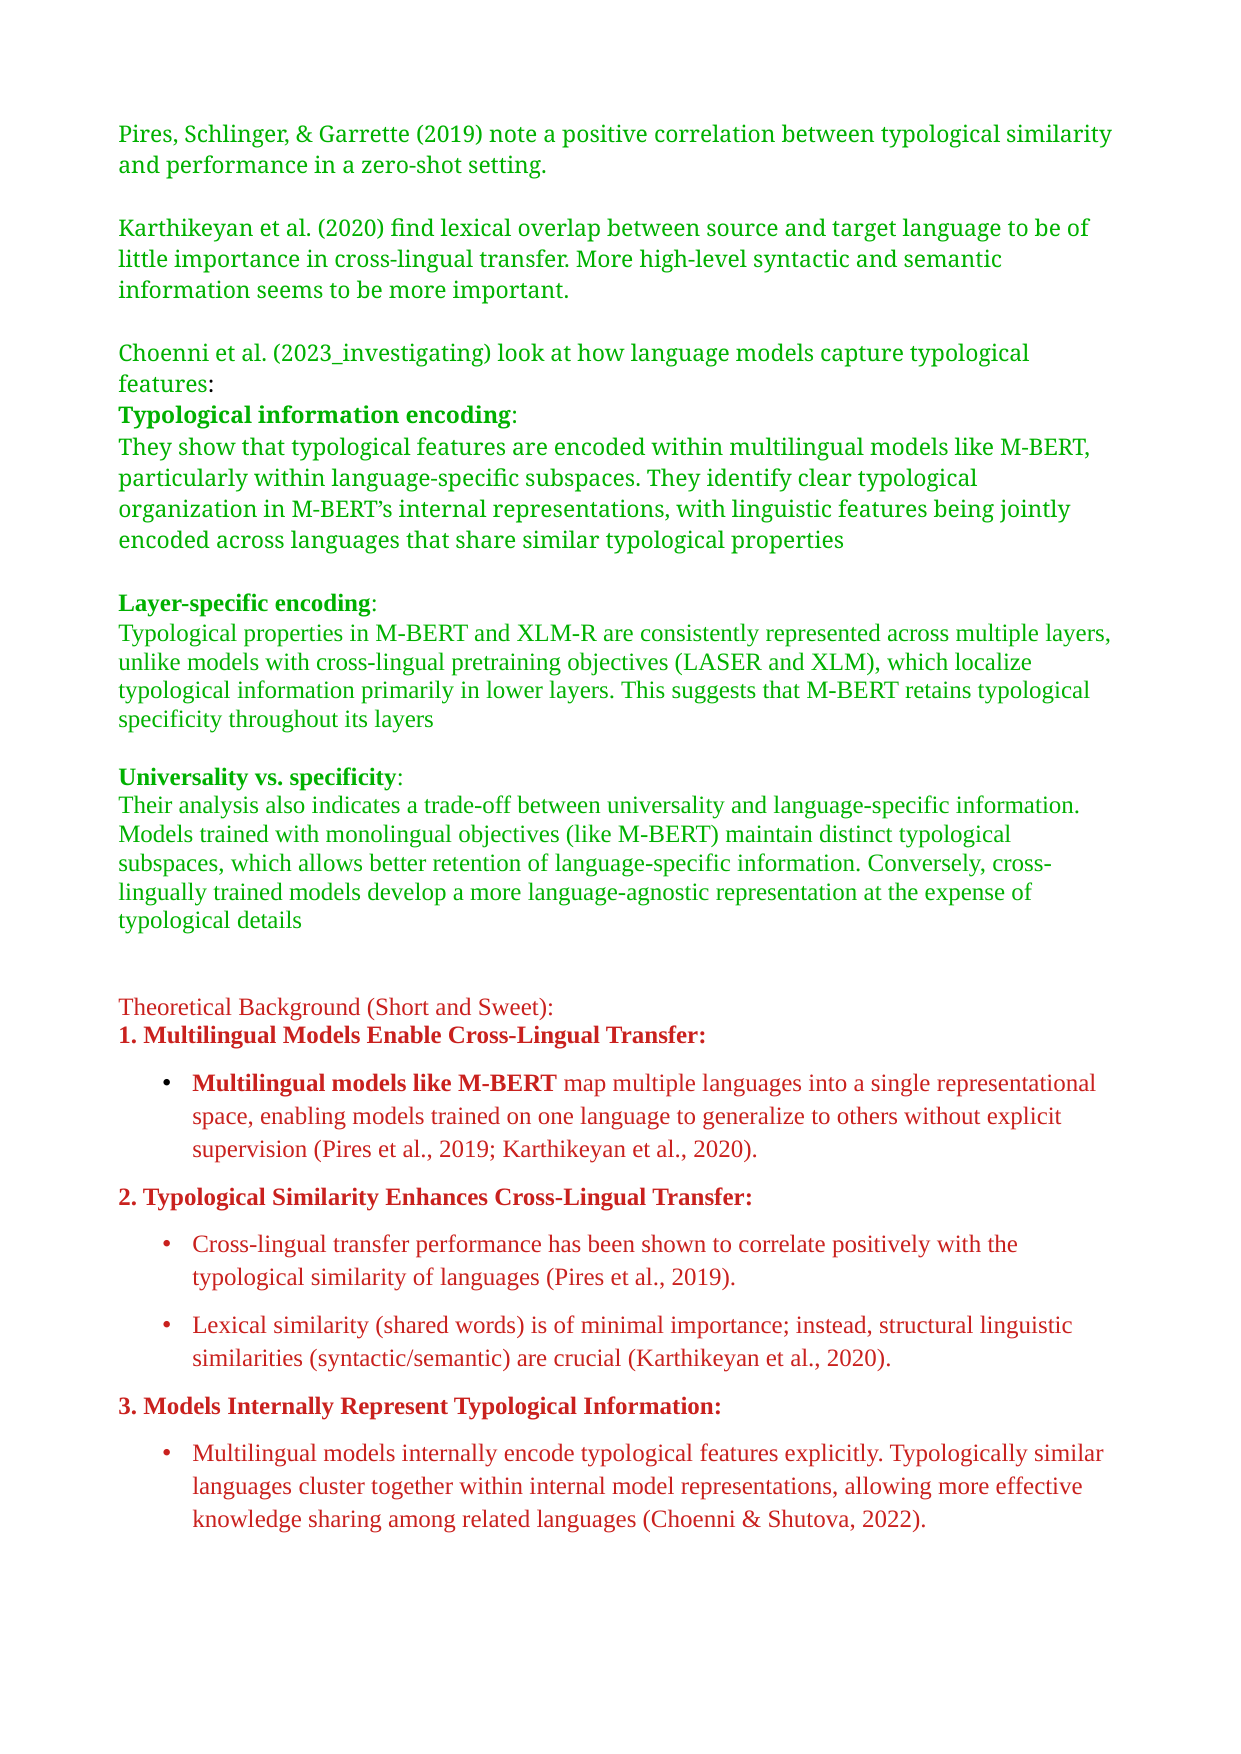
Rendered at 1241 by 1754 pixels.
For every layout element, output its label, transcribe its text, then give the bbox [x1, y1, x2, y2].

text Pires, Schlinger, & Garrette (2019) note a positive correlation between typological similarity and performance in a zero-shot setting. [118, 118, 1122, 181]
text Typological information encoding: They show that typological features are encoded within multilingual models like M-BERT, particularly within language-specific subspaces. They identify clear typological organization in M-BERT’s internal representations, with linguistic features being jointly encoded across languages that share similar typological properties [118, 399, 1122, 556]
text 1. Multilingual Models Enable Cross-Lingual Transfer: [118, 1021, 1122, 1049]
text ​Layer-specific encoding: Typological properties in M-BERT and XLM-R are consistently represented across multiple layers, unlike models with cross-lingual pretraining objectives (LASER and XLM), which localize typological information primarily in lower layers. This suggests that M-BERT retains typological specificity throughout its layers [118, 587, 1122, 733]
list Multilingual models internally encode typological features explicitly. Typologically similar languages cluster together within internal model representations, allowing more effective knowledge sharing among related languages (Choenni & Shutova, 2022). [162, 1438, 1122, 1533]
text Choenni et al. (2023_investigating) look at how language models capture typological features: [118, 337, 1122, 399]
list Multilingual models like M-BERT map multiple languages into a single representational space, enabling models trained on one language to generalize to others without explicit supervision (Pires et al., 2019; Karthikeyan et al., 2020). [162, 1068, 1122, 1163]
text Karthikeyan et al. (2020) find lexical overlap between source and target language to be of little importance in cross-lingual transfer. More high-level syntactic and semantic information seems to be more important. [118, 212, 1122, 306]
text 2. Typological Similarity Enhances Cross-Lingual Transfer: [118, 1182, 1122, 1211]
text 3. Models Internally Represent Typological Information: [118, 1391, 1122, 1419]
list Lexical similarity (shared words) is of minimal importance; instead, structural linguistic similarities (syntactic/semantic) are crucial (Karthikeyan et al., 2020). [162, 1310, 1122, 1372]
text ​Theoretical Background (Short and Sweet): [118, 992, 1122, 1021]
text Universality vs. specificity: Their analysis also indicates a trade-off between universality and language-specific information. Models trained with monolingual objectives (like M-BERT) maintain distinct typological subspaces, which allows better retention of language-specific information. Conversely, cross-lingually trained models develop a more language-agnostic representation at the expense of typological details [118, 762, 1122, 934]
list Cross-lingual transfer performance has been shown to correlate positively with the typological similarity of languages (Pires et al., 2019). [162, 1229, 1122, 1291]
